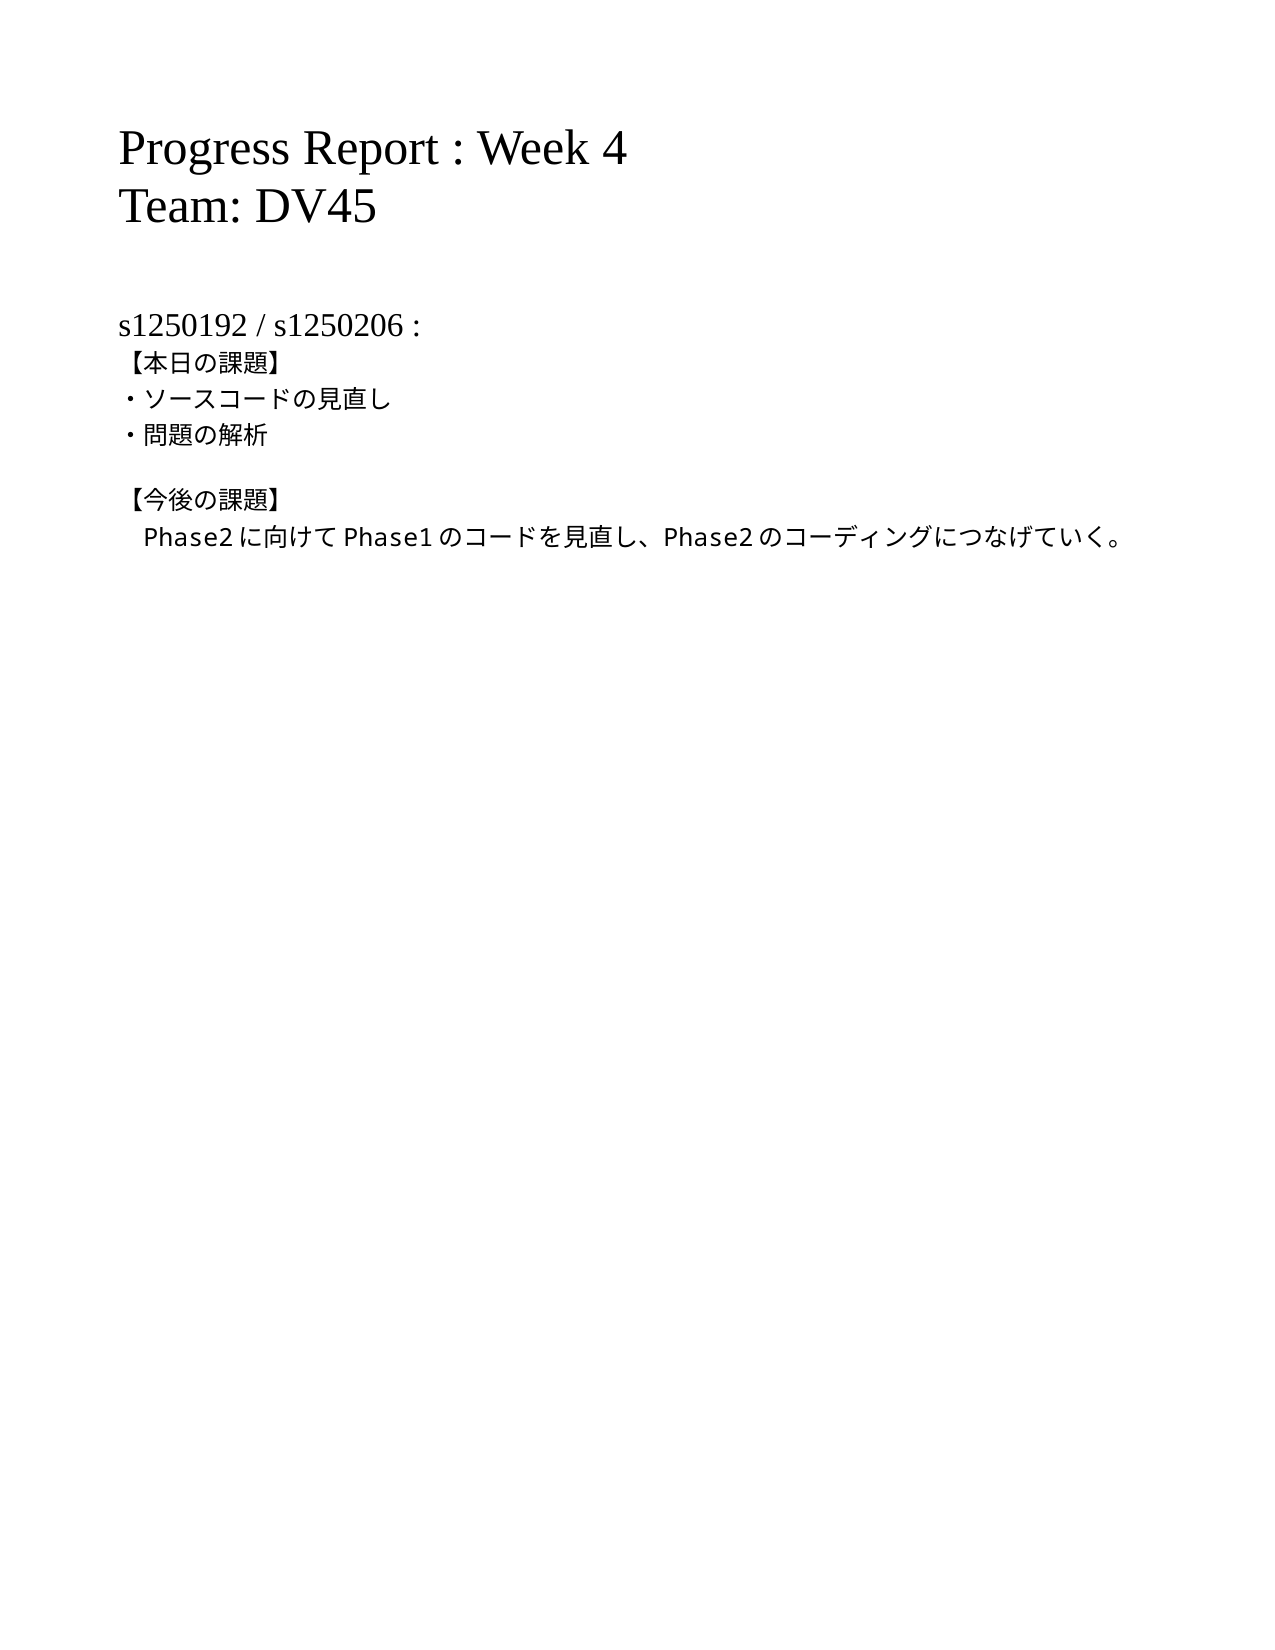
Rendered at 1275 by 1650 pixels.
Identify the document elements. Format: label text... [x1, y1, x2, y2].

text ・ソースコードの見直し [118, 379, 1157, 416]
text 【今後の課題】 [118, 481, 1157, 517]
text s1250192 / s1250206 : [118, 305, 1157, 343]
text Team: DV45 [118, 176, 1157, 233]
text Phase2に向けてPhase1のコードを見直し、Phase2のコーディングにつなげていく。 [118, 517, 1157, 553]
text 【本日の課題】 [118, 343, 1157, 379]
text ・問題の解析 [118, 416, 1157, 452]
text Progress Report : Week 4 [118, 118, 1157, 176]
